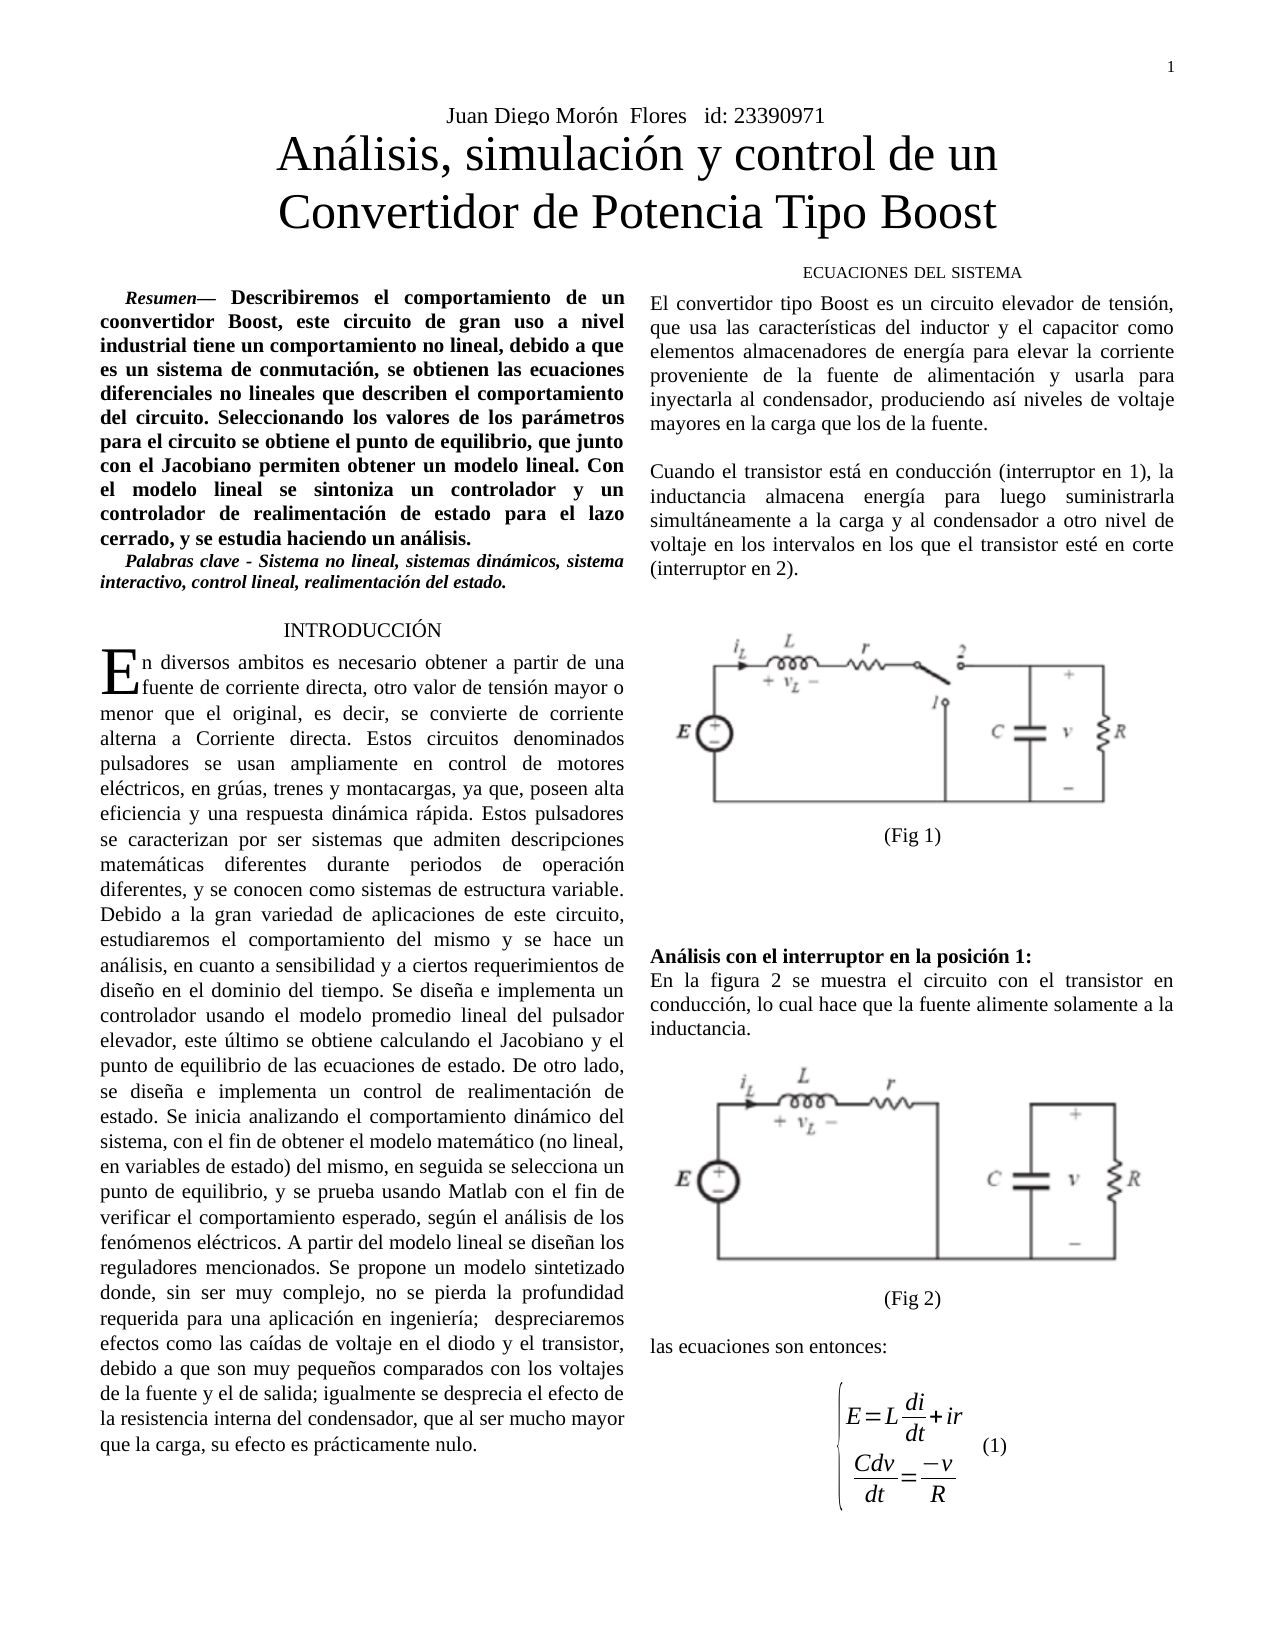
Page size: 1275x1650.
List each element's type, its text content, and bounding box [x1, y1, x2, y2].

subtitle ecuaciones del sistema [650, 100, 1175, 283]
text Juan Diego Morón Flores id: 23390971 [163, 102, 1108, 124]
text Análisis con el interruptor en la posición 1: [650, 944, 1175, 968]
subtitle INTRODUCCIÓN [100, 618, 625, 642]
text Resumen— Describiremos el comportamiento de un coonvertidor Boost, este circuito de gran uso a nivel industrial tiene un comportamiento no lineal, debido a que es un sistema de conmutación, se obtienen las ecuaciones diferenciales no lineales que describen el comportamiento del circuito. Seleccionando los valores de los parámetros para el circuito se obtiene el punto de equilibrio, que junto con el Jacobiano permiten obtener un modelo lineal. Con el modelo lineal se sintoniza un controlador y un controlador de realimentación de estado para el lazo cerrado, y se estudia haciendo un análisis. [100, 285, 625, 549]
text El convertidor tipo Boost es un circuito elevador de tensión, que usa las características del inductor y el capacitor como elementos almacenadores de energía para elevar la corriente proveniente de la fuente de alimentación y usarla para inyectarla al condensador, produciendo así niveles de voltaje mayores en la carga que los de la fuente. [650, 291, 1175, 435]
text (Fig 2) [650, 1286, 1175, 1310]
text (Fig 1) [650, 824, 1175, 847]
text las ecuaciones son entonces: [650, 1334, 1175, 1358]
text En la figura 2 se muestra el circuito con el transistor en conducción, lo cual hace que la fuente alimente solamente a la inductancia. [650, 968, 1175, 1040]
title Análisis, simulación y control de un Convertidor de Potencia Tipo Boost [150, 124, 1125, 239]
picture [650, 627, 1175, 824]
text Cuando el transistor está en conducción (interruptor en 1), la inductancia almacena energía para luego suministrarla simultáneamente a la carga y al condensador a otro nivel de voltaje en los intervalos en los que el transistor esté en corte (interruptor en 2). [650, 459, 1175, 580]
text En diversos ambitos es necesario obtener a partir de una fuente de corriente directa, otro valor de tensión mayor o menor que el original, es decir, se convierte de corriente alterna a Corriente directa. Estos circuitos denominados pulsadores se usan ampliamente en control de motores eléctricos, en grúas, trenes y montacargas, ya que, poseen alta eficiencia y una respuesta dinámica rápida. Estos pulsadores se caracterizan por ser sistemas que admiten descripciones matemáticas diferentes durante periodos de operación diferentes, y se conocen como sistemas de estructura variable. Debido a la gran variedad de aplicaciones de este circuito, estudiaremos el comportamiento del mismo y se hace un análisis, en cuanto a sensibilidad y a ciertos requerimientos de diseño en el dominio del tiempo. Se diseña e implementa un controlador usando el modelo promedio lineal del pulsador elevador, este último se obtiene calculando el Jacobiano y el punto de equilibrio de las ecuaciones de estado. De otro lado, se diseña e implementa un control de realimentación de estado. Se inicia analizando el comportamiento dinámico del sistema, con el fin de obtener el modelo matemático (no lineal, en variables de estado) del mismo, en seguida se selecciona un punto de equilibrio, y se prueba usando Matlab con el fin de verificar el comportamiento esperado, según el análisis de los fenómenos eléctricos. A partir del modelo lineal se diseñan los reguladores mencionados. Se propone un modelo sintetizado donde, sin ser muy complejo, no se pierda la profundidad requerida para una aplicación en ingeniería; despreciaremos efectos como las caídas de voltaje en el diodo y el transistor, debido a que son muy pequeños comparados con los voltajes de la fuente y el de salida; igualmente se desprecia el efecto de la resistencia interna del condensador, que al ser mucho mayor que la carga, su efecto es prácticamente nulo. [100, 650, 625, 1456]
text Palabras clave - Sistema no lineal, sistemas dinámicos, sistema interactivo, control lineal, realimentación del estado. [100, 549, 625, 593]
picture [650, 1063, 1175, 1286]
text (1) [650, 1382, 1175, 1513]
